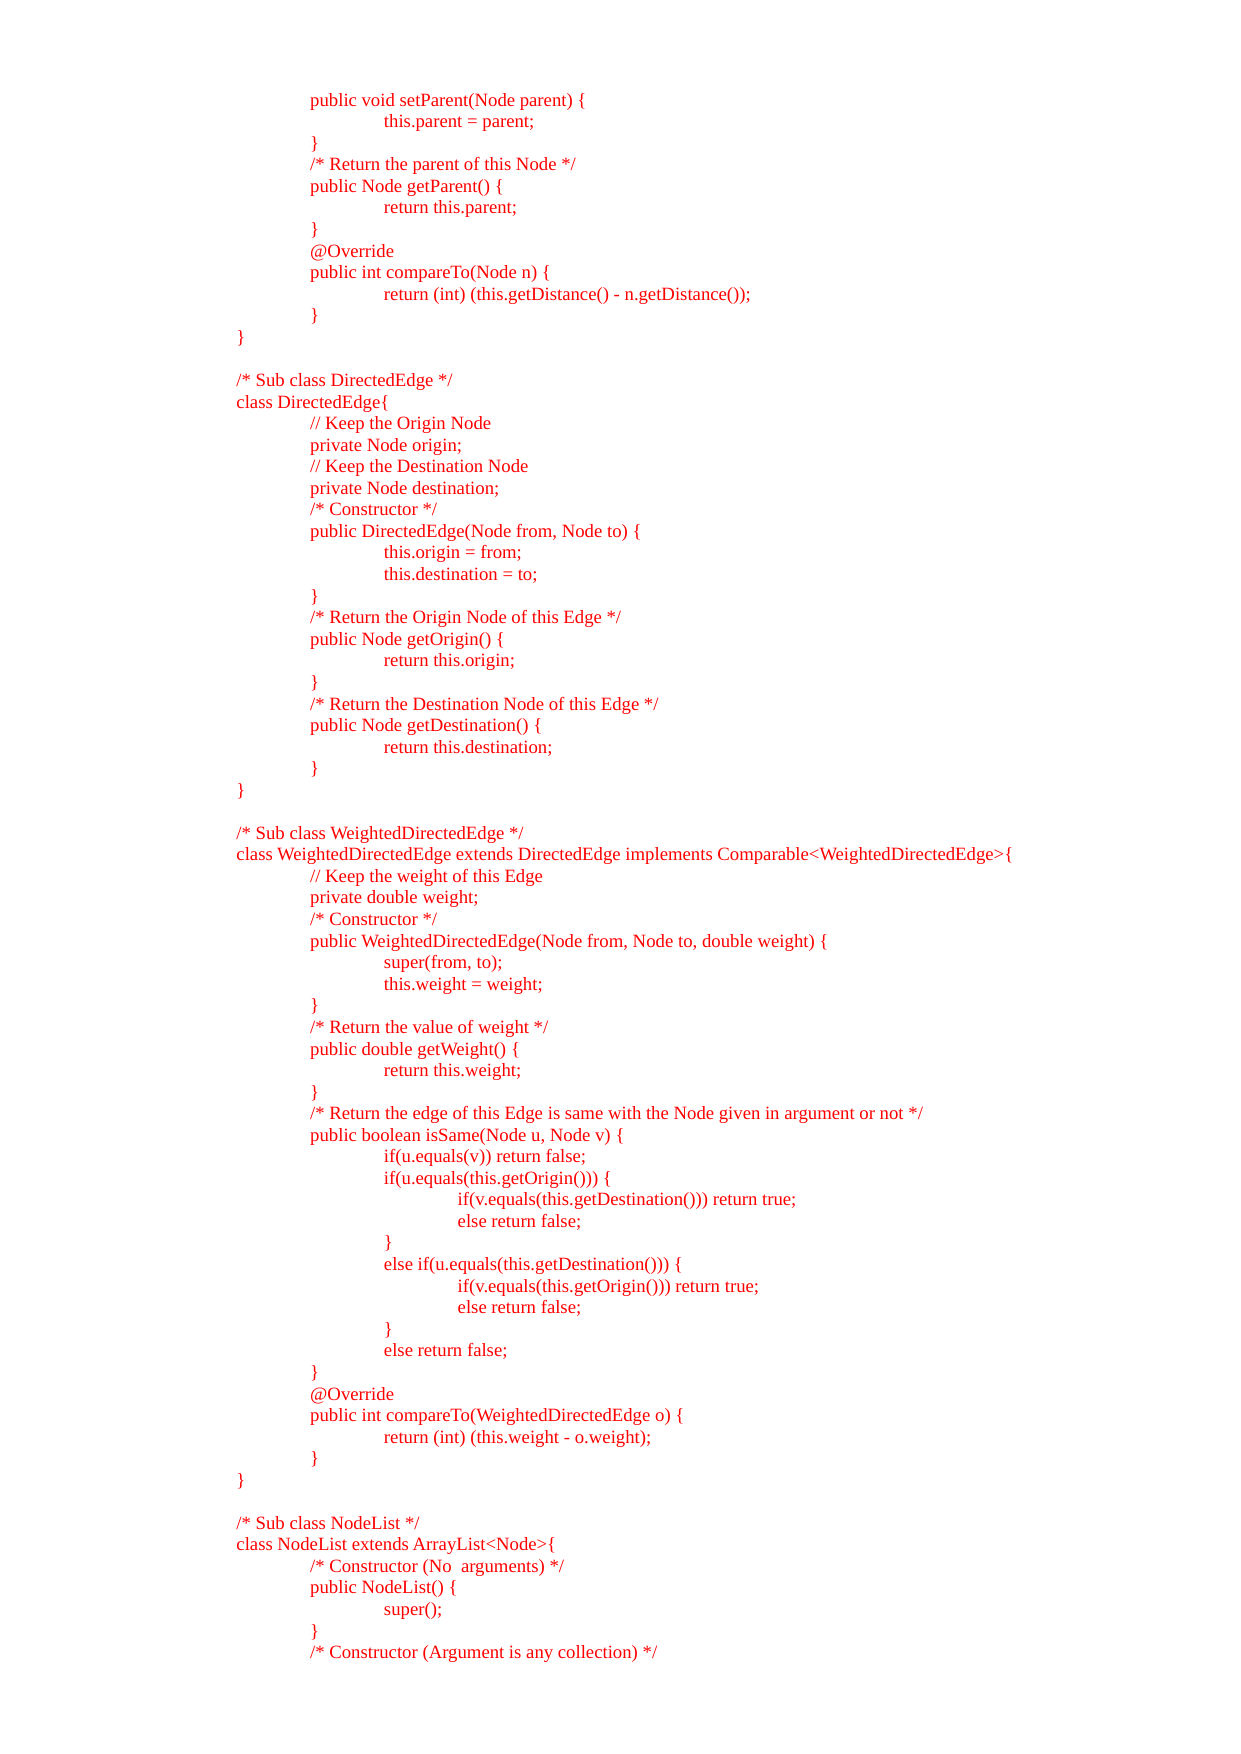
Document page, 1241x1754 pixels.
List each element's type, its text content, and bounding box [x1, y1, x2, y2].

text /* Return the Destination Node of this Edge */ [162, 692, 1151, 714]
text // Keep the Origin Node [162, 412, 1151, 434]
text else if(u.equals(this.getDestination())) { [162, 1253, 1151, 1274]
text else return false; [162, 1296, 1151, 1318]
text private Node destination; [162, 477, 1151, 498]
text if(v.equals(this.getDestination())) return true; [162, 1188, 1151, 1210]
text if(u.equals(v)) return false; [162, 1145, 1151, 1167]
text } [162, 326, 1151, 347]
text @Override [162, 239, 1151, 261]
text return this.parent; [162, 196, 1151, 218]
text /* Sub class NodeList */ [162, 1512, 1151, 1533]
text public int compareTo(Node n) { [162, 261, 1151, 283]
text super(); [162, 1598, 1151, 1619]
text } [162, 1231, 1151, 1253]
text return (int) (this.weight - o.weight); [162, 1426, 1151, 1447]
text super(from, to); [162, 951, 1151, 973]
text public Node getDestination() { [162, 714, 1151, 736]
text } [162, 584, 1151, 606]
text public Node getParent() { [162, 175, 1151, 196]
text } [162, 218, 1151, 239]
text private Node origin; [162, 434, 1151, 455]
text class NodeList extends ArrayList<Node>{ [162, 1533, 1151, 1555]
text } [162, 132, 1151, 153]
text } [162, 779, 1151, 800]
text this.destination = to; [162, 563, 1151, 584]
text /* Constructor */ [162, 498, 1151, 520]
text } [162, 994, 1151, 1016]
text this.origin = from; [162, 541, 1151, 563]
text public WeightedDirectedEdge(Node from, Node to, double weight) { [162, 929, 1151, 951]
text return this.origin; [162, 649, 1151, 671]
text this.parent = parent; [162, 110, 1151, 132]
text } [162, 671, 1151, 692]
text public int compareTo(WeightedDirectedEdge o) { [162, 1404, 1151, 1426]
text } [162, 1469, 1151, 1490]
text /* Constructor (No arguments) */ [162, 1555, 1151, 1576]
text // Keep the Destination Node [162, 455, 1151, 477]
text if(u.equals(this.getOrigin())) { [162, 1167, 1151, 1188]
text public DirectedEdge(Node from, Node to) { [162, 520, 1151, 541]
text this.weight = weight; [162, 973, 1151, 994]
text /* Return the Origin Node of this Edge */ [162, 606, 1151, 628]
text return (int) (this.getDistance() - n.getDistance()); [162, 283, 1151, 304]
text public Node getOrigin() { [162, 628, 1151, 649]
text @Override [162, 1382, 1151, 1404]
text return this.weight; [162, 1059, 1151, 1081]
text /* Sub class WeightedDirectedEdge */ [162, 822, 1151, 843]
text else return false; [162, 1210, 1151, 1231]
text /* Constructor (Argument is any collection) */ [162, 1641, 1151, 1663]
text } [162, 1318, 1151, 1339]
text else return false; [162, 1339, 1151, 1361]
text public NodeList() { [162, 1576, 1151, 1598]
text } [162, 757, 1151, 779]
text /* Return the value of weight */ [162, 1016, 1151, 1037]
text } [162, 1361, 1151, 1382]
text } [162, 304, 1151, 326]
text class WeightedDirectedEdge extends DirectedEdge implements Comparable<WeightedDirectedEdge>{ [162, 843, 1151, 865]
text } [162, 1081, 1151, 1102]
text public boolean isSame(Node u, Node v) { [162, 1124, 1151, 1145]
text } [162, 1447, 1151, 1469]
text private double weight; [162, 886, 1151, 908]
text return this.destination; [162, 736, 1151, 757]
text // Keep the weight of this Edge [162, 865, 1151, 886]
text } [162, 1619, 1151, 1641]
text class DirectedEdge{ [162, 391, 1151, 412]
text public double getWeight() { [162, 1037, 1151, 1059]
text /* Sub class DirectedEdge */ [162, 369, 1151, 391]
text /* Return the parent of this Node */ [162, 153, 1151, 175]
text if(v.equals(this.getOrigin())) return true; [162, 1274, 1151, 1296]
text /* Return the edge of this Edge is same with the Node given in argument or not */ [162, 1102, 1151, 1124]
text /* Constructor */ [162, 908, 1151, 929]
text public void setParent(Node parent) { [162, 89, 1151, 110]
